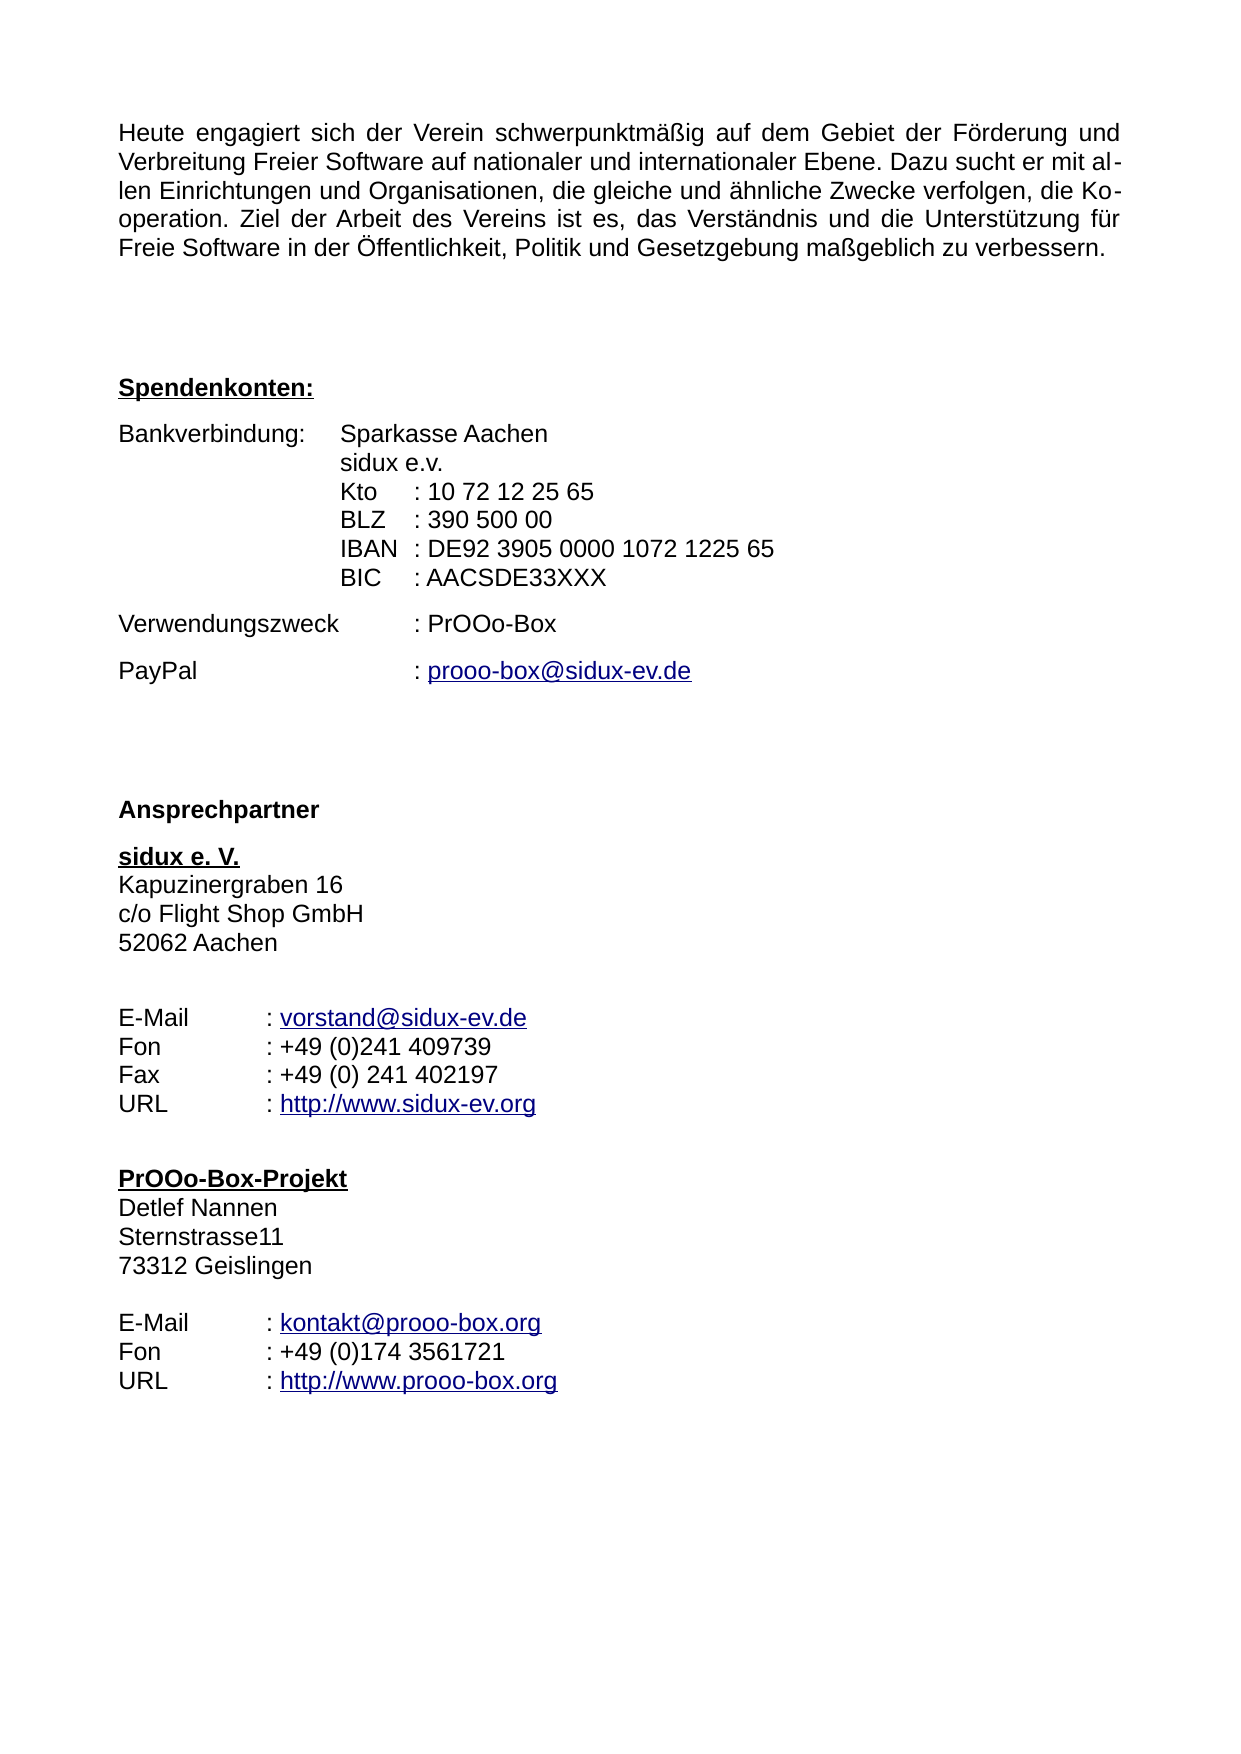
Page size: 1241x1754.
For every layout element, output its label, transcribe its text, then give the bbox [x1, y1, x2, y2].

text Bankverbindung: Sparkasse Aachen sidux e.v. Kto : 10 72 12 25 65 BLZ : 390 500 00 IBAN : DE92 3905 0000 1072 1225 65 BIC : AACSDE33XXX [118, 419, 1122, 591]
text Ansprechpartner [118, 795, 1122, 824]
text E-Mail : vorstand@sidux-ev.de Fon : +49 (0)241 409739 Fax : +49 (0) 241 402197 URL : http://www.sidux-ev.org [118, 1003, 1122, 1147]
text sidux e. V. Kapuzinergraben 16 c/o Flight Shop GmbH 52062 Aachen [118, 841, 1122, 985]
text Spendenkonten: [118, 372, 1122, 401]
text PayPal : prooo-box@sidux-ev.de [118, 656, 1122, 684]
text Heute engagiert sich der Verein schwerpunktmäßig auf dem Gebiet der Förderung und Verbreitung Freier Software auf nationaler und internationaler Ebene. Dazu sucht er mit al­len Einrichtungen und Organisationen, die gleiche und ähnliche Zwecke verfolgen, die Ko­operation. Ziel der Arbeit des Vereins ist es, das Verständnis und die Unterstützung für Freie Software in der Öffentlichkeit, Politik und Gesetzgebung maßgeblich zu verbessern. [118, 118, 1122, 262]
text PrOOo-Box-Projekt Detlef Nannen Sternstrasse11 73312 Geislingen E-Mail : kontakt@prooo-box.org Fon : +49 (0)174 3561721 [118, 1164, 1122, 1366]
text Verwendungszweck : PrOOo-Box [118, 609, 1122, 638]
text URL : http://www.prooo-box.org [118, 1366, 1122, 1394]
